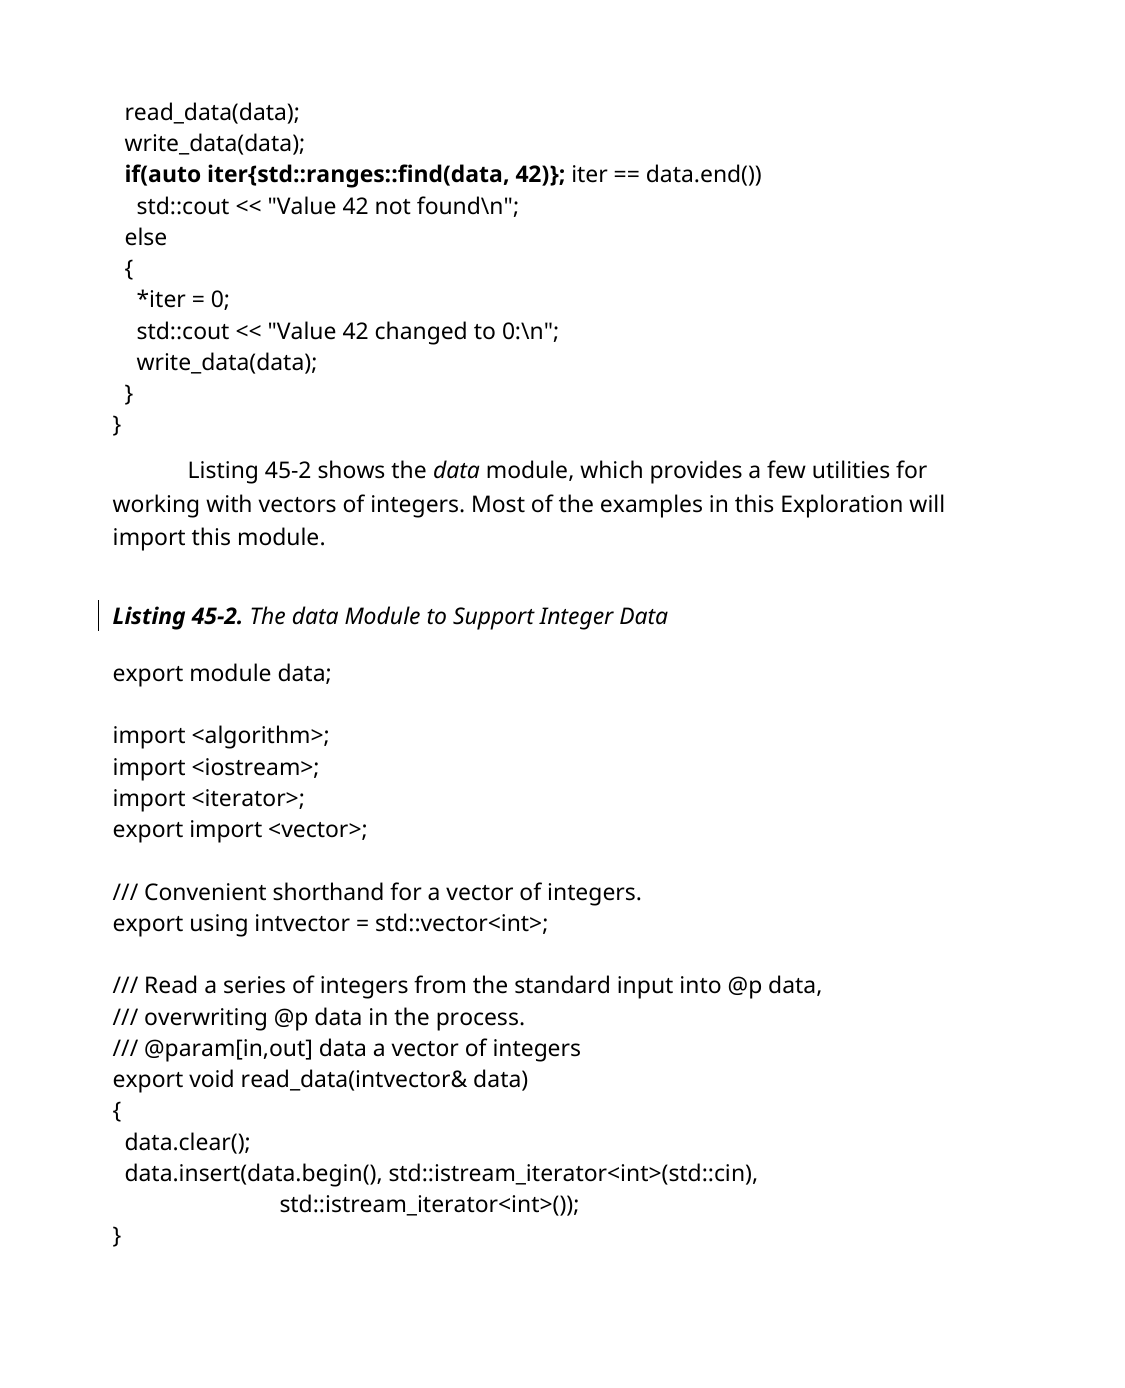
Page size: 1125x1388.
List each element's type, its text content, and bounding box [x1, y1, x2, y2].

text /// Convenient shorthand for a vector of integers. [112, 876, 1012, 907]
text else [112, 221, 1012, 252]
text import <iostream>; [112, 751, 1012, 782]
text export void read_data(intvector& data) [112, 1063, 1012, 1094]
text export import <vector>; [112, 813, 1012, 844]
text export using intvector = std::vector<int>; [112, 907, 1012, 938]
text Listing 45-2. The data Module to Support Integer Data [112, 600, 1012, 631]
text } [112, 377, 1012, 408]
text Listing 45-2 shows the data module, which provides a few utilities for working with vectors of integers. Most of the examples in this Exploration will import this module. [112, 452, 1012, 552]
text read_data(data); [112, 96, 1012, 127]
text import <iterator>; [112, 782, 1012, 813]
text std::cout << "Value 42 changed to 0:\n"; [112, 315, 1012, 346]
text } [112, 1219, 1012, 1251]
text /// @param[in,out] data a vector of integers [112, 1032, 1012, 1063]
text std::istream_iterator<int>()); [112, 1188, 1012, 1219]
text { [112, 1094, 1012, 1126]
text if(auto iter{std::ranges::find(data, 42)}; iter == data.end()) [112, 158, 1012, 190]
text { [112, 252, 1012, 283]
text import <algorithm>; [112, 719, 1012, 751]
text *iter = 0; [112, 283, 1012, 315]
text data.insert(data.begin(), std::istream_iterator<int>(std::cin), [112, 1157, 1012, 1188]
text } [112, 408, 1012, 440]
text data.clear(); [112, 1126, 1012, 1157]
text write_data(data); [112, 346, 1012, 377]
text write_data(data); [112, 127, 1012, 158]
text /// overwriting @p data in the process. [112, 1001, 1012, 1032]
text export module data; [112, 657, 1012, 688]
text std::cout << "Value 42 not found\n"; [112, 190, 1012, 221]
text /// Read a series of integers from the standard input into @p data, [112, 969, 1012, 1001]
